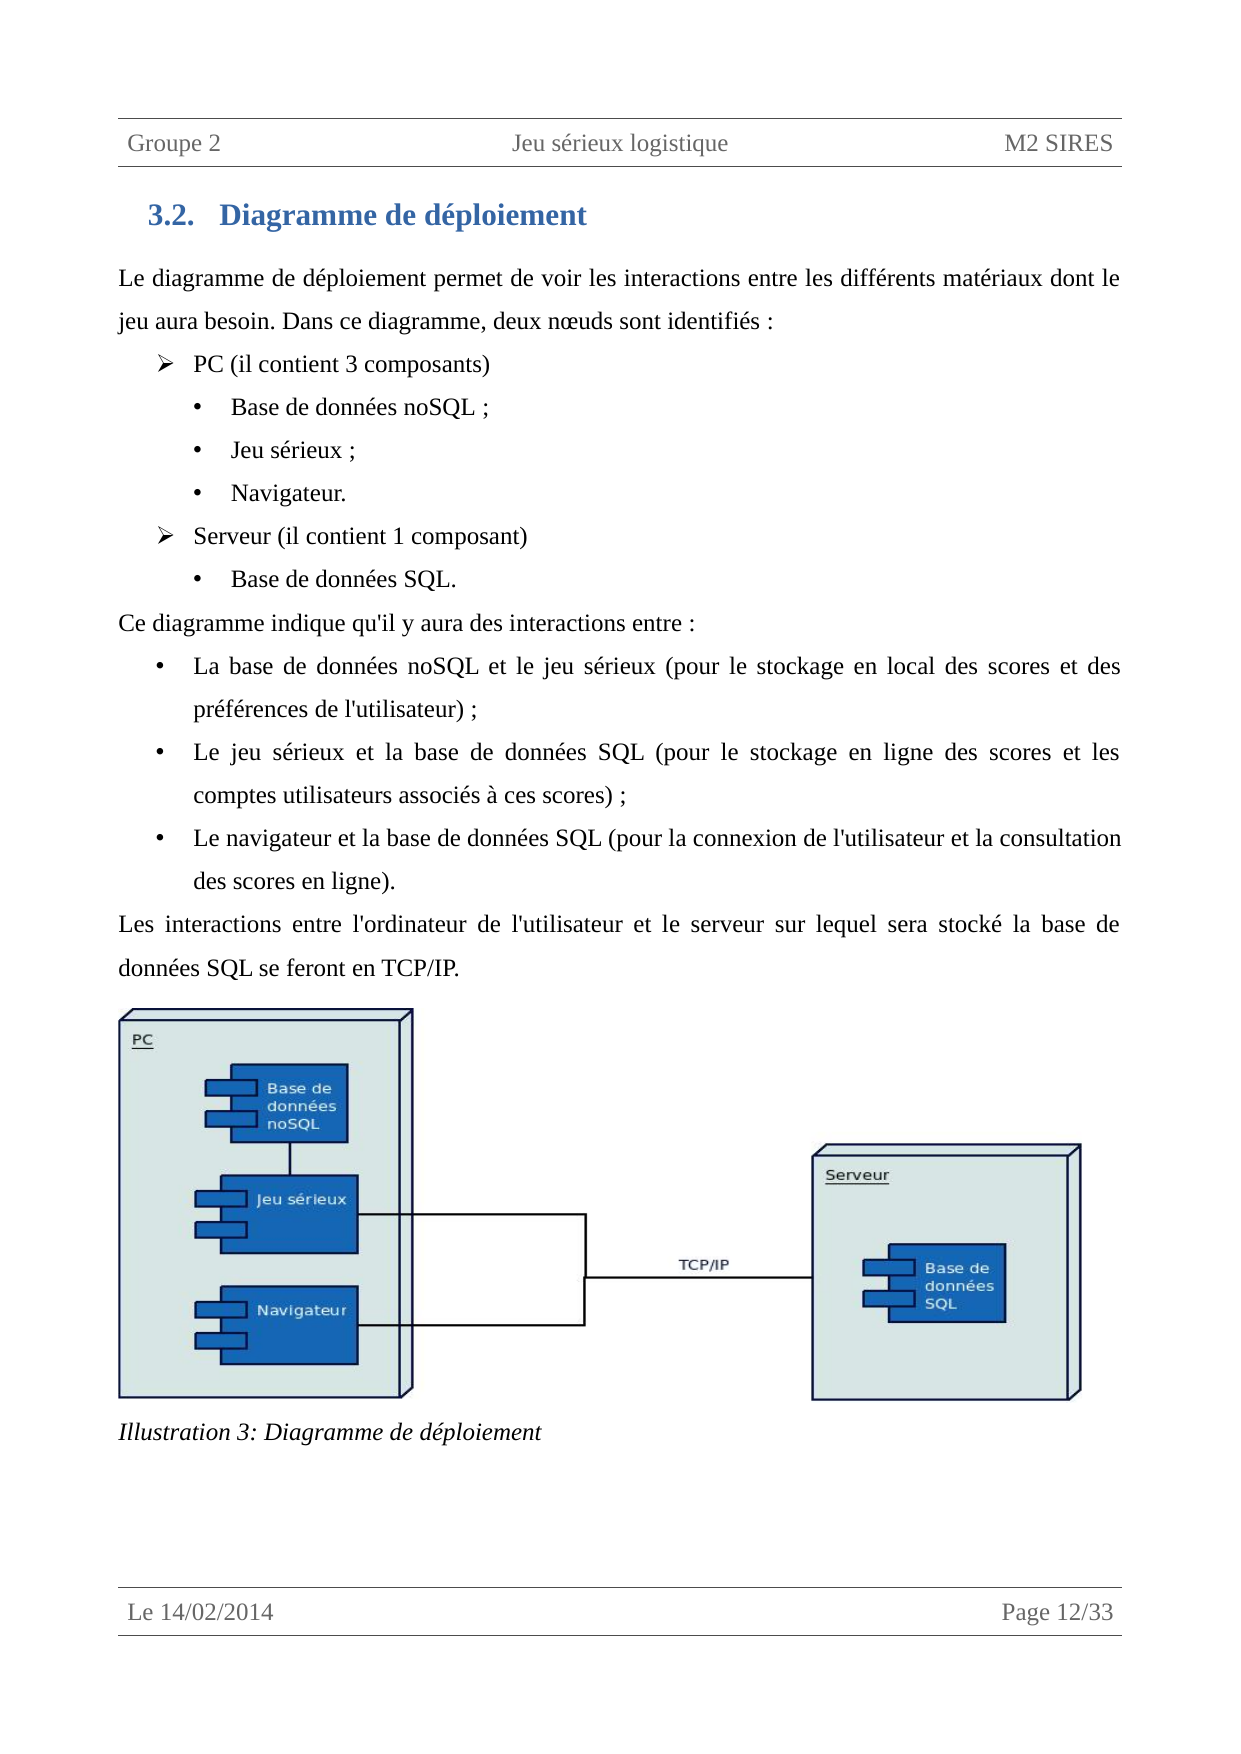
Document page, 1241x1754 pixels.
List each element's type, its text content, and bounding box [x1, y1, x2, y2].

text Illustration 3: Diagramme de déploiement [118, 1403, 1082, 1446]
list La base de données noSQL et le jeu sérieux (pour le stockage en local des scores et des préférences de l'utilisateur) ; [156, 651, 1122, 723]
list Navigateur. [193, 478, 1122, 507]
list PC (il contient 3 composants) [156, 349, 1122, 378]
text Le diagramme de déploiement permet de voir les interactions entre les différents matériaux dont le jeu aura besoin. Dans ce diagramme, deux nœuds sont identifiés : [118, 263, 1122, 334]
text Ce diagramme indique qu'il y aura des interactions entre : [118, 608, 1122, 636]
list Serveur (il contient 1 composant) [156, 521, 1122, 550]
list Le navigateur et la base de données SQL (pour la connexion de l'utilisateur et la consultation des scores en ligne). [156, 823, 1122, 895]
text Les interactions entre l'ordinateur de l'utilisateur et le serveur sur lequel sera stocké la base de données SQL se feront en TCP/IP. [118, 909, 1122, 981]
subtitle Diagramme de déploiement [145, 196, 1122, 232]
list Le jeu sérieux et la base de données SQL (pour le stockage en ligne des scores et les comptes utilisateurs associés à ces scores) ; [156, 737, 1122, 809]
picture [118, 1008, 1083, 1403]
list Jeu sérieux ; [193, 435, 1122, 464]
list Base de données noSQL ; [193, 392, 1122, 421]
list Base de données SQL. [193, 564, 1122, 593]
